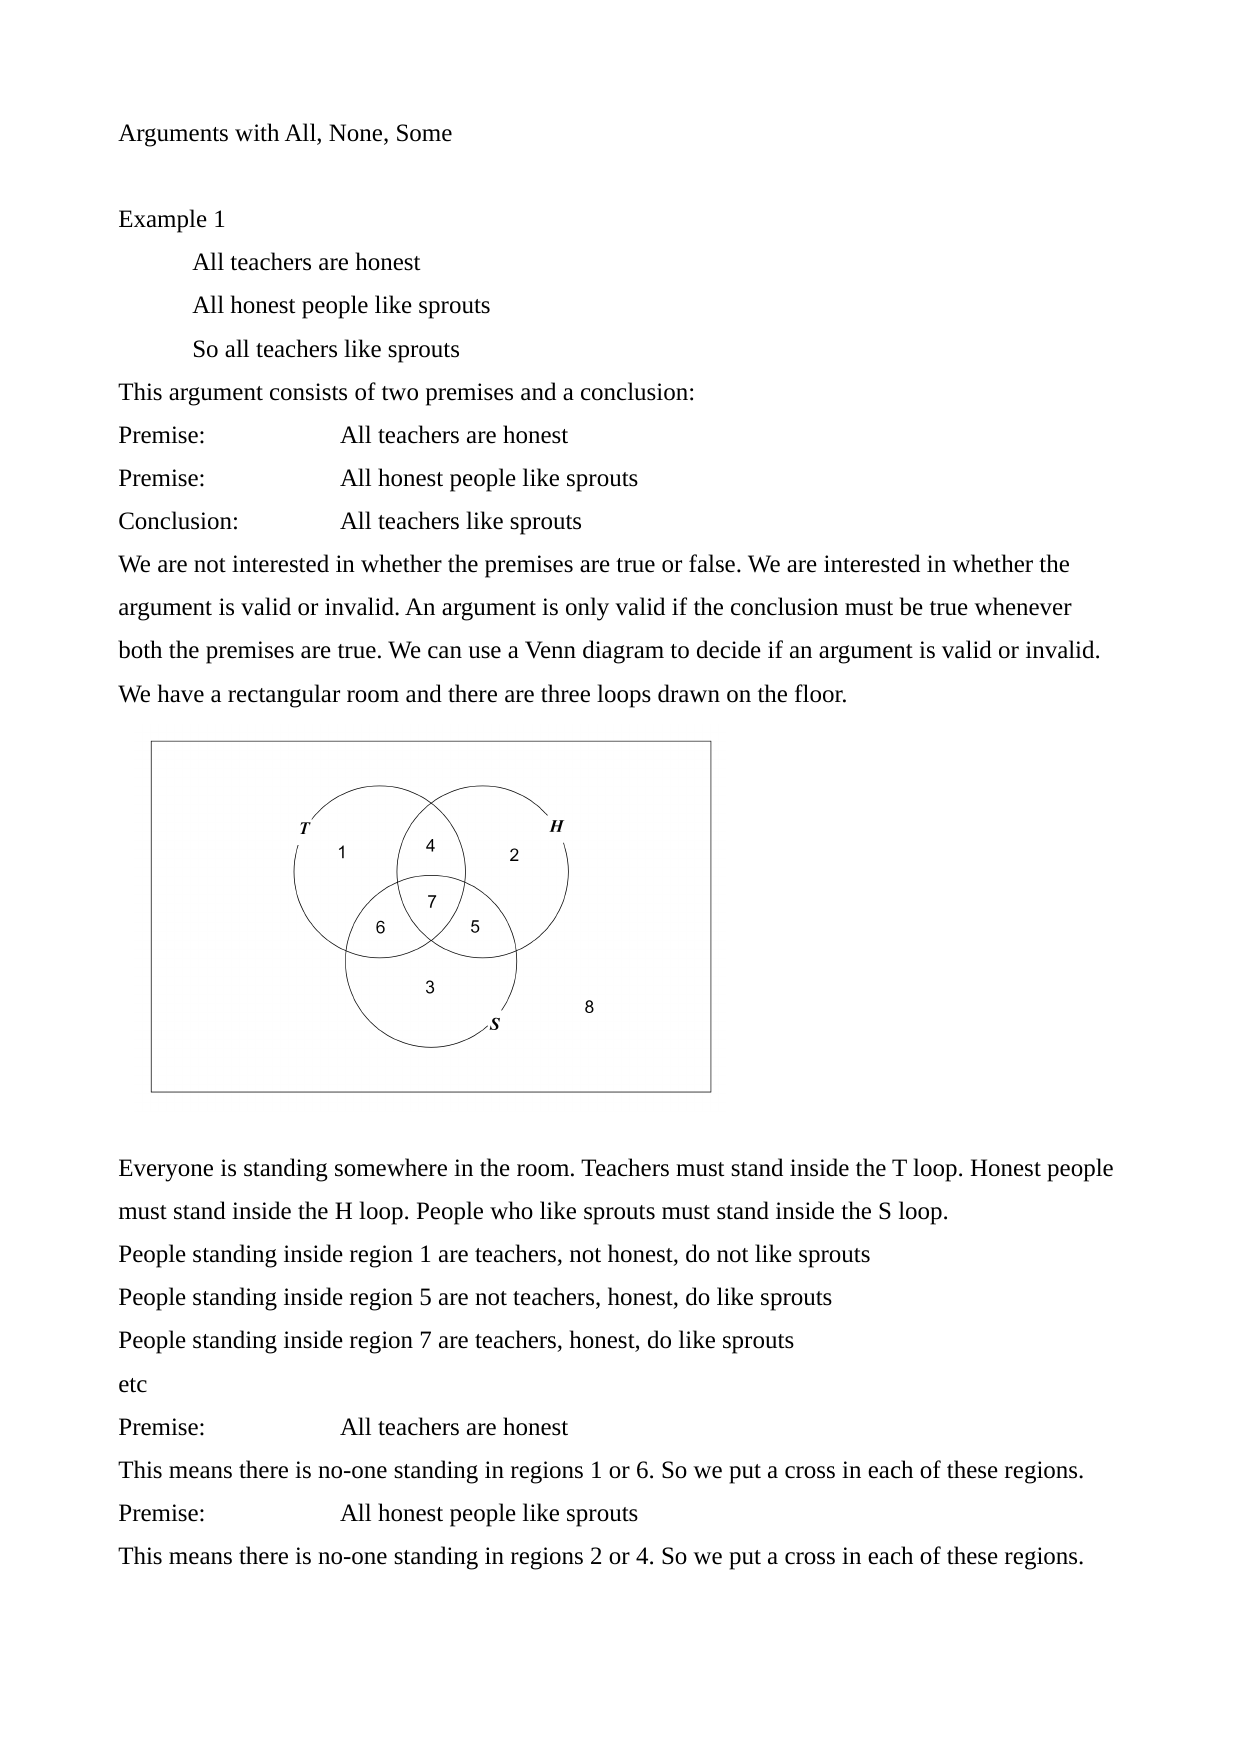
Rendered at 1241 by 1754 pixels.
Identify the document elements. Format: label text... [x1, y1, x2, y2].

text This means there is no-one standing in regions 1 or 6. So we put a cross in each of these regions. [118, 1455, 1122, 1484]
text Arguments with All, None, Some [118, 118, 1122, 147]
text Premise: All honest people like sprouts [118, 1498, 1122, 1527]
text Premise: All teachers are honest [118, 1412, 1122, 1441]
text This means there is no-one standing in regions 2 or 4. So we put a cross in each of these regions. [118, 1541, 1122, 1570]
text We are not interested in whether the premises are true or false. We are interested in whether the argument is valid or invalid. An argument is only valid if the conclusion must be true whenever both the premises are true. We can use a Venn diagram to decide if an argument is valid or invalid. [118, 549, 1122, 664]
text Premise: All teachers are honest [118, 420, 1122, 449]
text People standing inside region 7 are teachers, honest, do like sprouts [118, 1326, 1122, 1354]
text People standing inside region 5 are not teachers, honest, do like sprouts [118, 1282, 1122, 1311]
text Everyone is standing somewhere in the room. Teachers must stand inside the T loop. Honest people must stand inside the H loop. People who like sprouts must stand inside the S loop. [118, 1153, 1122, 1225]
text This argument consists of two premises and a conclusion: [118, 377, 1122, 406]
text People standing inside region 1 are teachers, not honest, do not like sprouts [118, 1239, 1122, 1268]
text We have a rectangular room and there are three loops drawn on the floor. [118, 679, 1122, 707]
text All honest people like sprouts [118, 291, 1122, 319]
text So all teachers like sprouts [118, 334, 1122, 362]
text All teachers are honest [118, 247, 1122, 276]
text etc [118, 1369, 1122, 1397]
text Example 1 [118, 204, 1122, 233]
text Premise: All honest people like sprouts [118, 463, 1122, 492]
picture [134, 724, 727, 1112]
text Conclusion: All teachers like sprouts [118, 506, 1122, 535]
